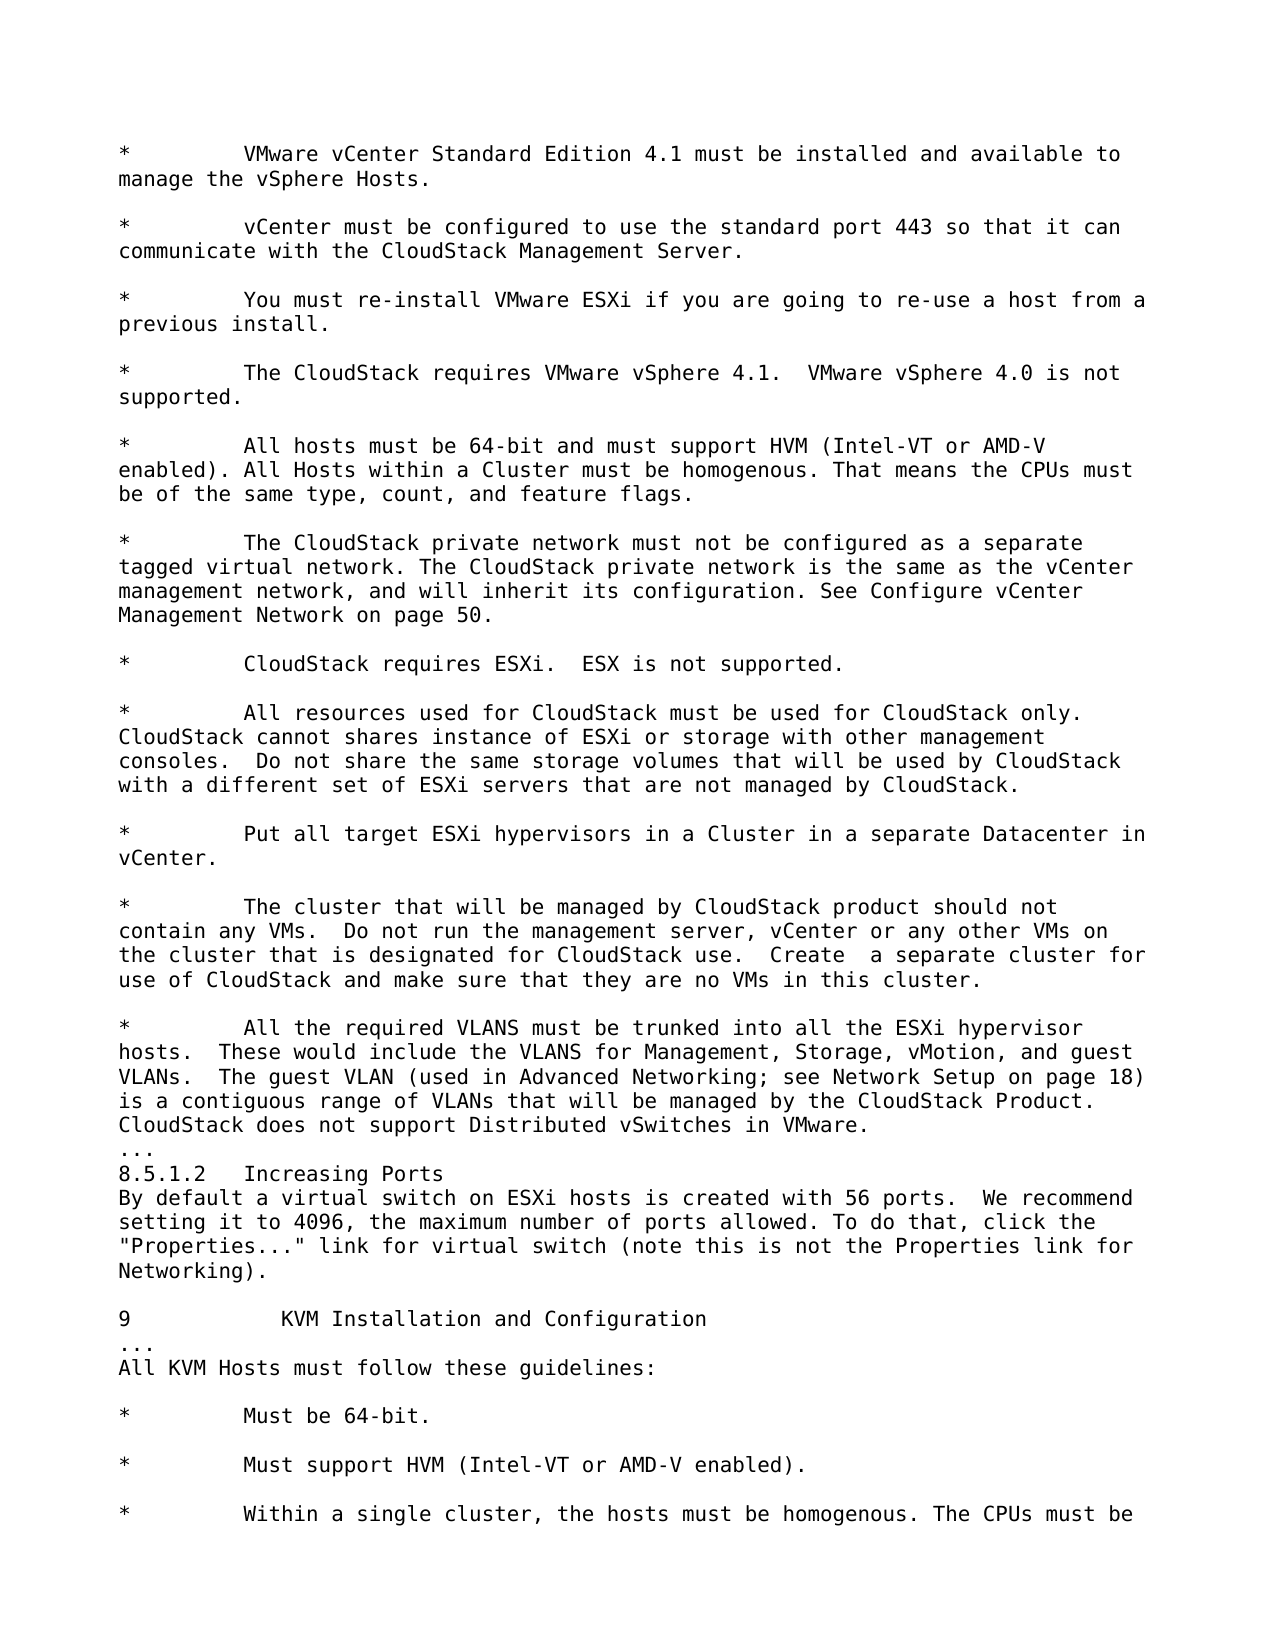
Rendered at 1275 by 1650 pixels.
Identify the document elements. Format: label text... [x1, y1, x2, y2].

text * CloudStack requires ESXi. ESX is not supported. [118, 652, 1157, 676]
text * Must support HVM (Intel-VT or AMD-V enabled). [118, 1453, 1157, 1477]
text * All hosts must be 64-bit and must support HVM (Intel-VT or AMD-V enabled). All Hosts within a Cluster must be homogenous. That means the CPUs must be of the same type, count, and feature flags. [118, 434, 1157, 506]
text ... [118, 1137, 1157, 1162]
text 9 KVM Installation and Configuration [118, 1307, 1157, 1332]
text ... [118, 1332, 1157, 1356]
text * All resources used for CloudStack must be used for CloudStack only. CloudStack cannot shares instance of ESXi or storage with other management consoles. Do not share the same storage volumes that will be used by CloudStack with a different set of ESXi servers that are not managed by CloudStack. [118, 701, 1157, 798]
text * All the required VLANS must be trunked into all the ESXi hypervisor hosts. These would include the VLANS for Management, Storage, vMotion, and guest VLANs. The guest VLAN (used in Advanced Networking; see Network Setup on page 18) is a contiguous range of VLANs that will be managed by the CloudStack Product. CloudStack does not support Distributed vSwitches in VMware. [118, 1016, 1157, 1137]
text * VMware vCenter Standard Edition 4.1 must be installed and available to manage the vSphere Hosts. [118, 142, 1157, 191]
text * You must re-install VMware ESXi if you are going to re-use a host from a previous install. [118, 288, 1157, 337]
text * The CloudStack requires VMware vSphere 4.1. VMware vSphere 4.0 is not supported. [118, 361, 1157, 409]
text * Must be 64-bit. [118, 1404, 1157, 1429]
text * vCenter must be configured to use the standard port 443 so that it can communicate with the CloudStack Management Server. [118, 215, 1157, 264]
text * Put all target ESXi hypervisors in a Cluster in a separate Datacenter in vCenter. [118, 822, 1157, 871]
text * The CloudStack private network must not be configured as a separate tagged virtual network. The CloudStack private network is the same as the vCenter management network, and will inherit its configuration. See Configure vCenter Management Network on page 50. [118, 531, 1157, 628]
text * The cluster that will be managed by CloudStack product should not contain any VMs. Do not run the management server, vCenter or any other VMs on the cluster that is designated for CloudStack use. Create a separate cluster for use of CloudStack and make sure that they are no VMs in this cluster. [118, 895, 1157, 992]
text * Within a single cluster, the hosts must be homogenous. The CPUs must be [118, 1502, 1157, 1526]
text By default a virtual switch on ESXi hosts is created with 56 ports. We recommend setting it to 4096, the maximum number of ports allowed. To do that, click the "Properties..." link for virtual switch (note this is not the Properties link for Networking). [118, 1186, 1157, 1283]
text All KVM Hosts must follow these guidelines: [118, 1356, 1157, 1380]
text 8.5.1.2 Increasing Ports [118, 1162, 1157, 1186]
